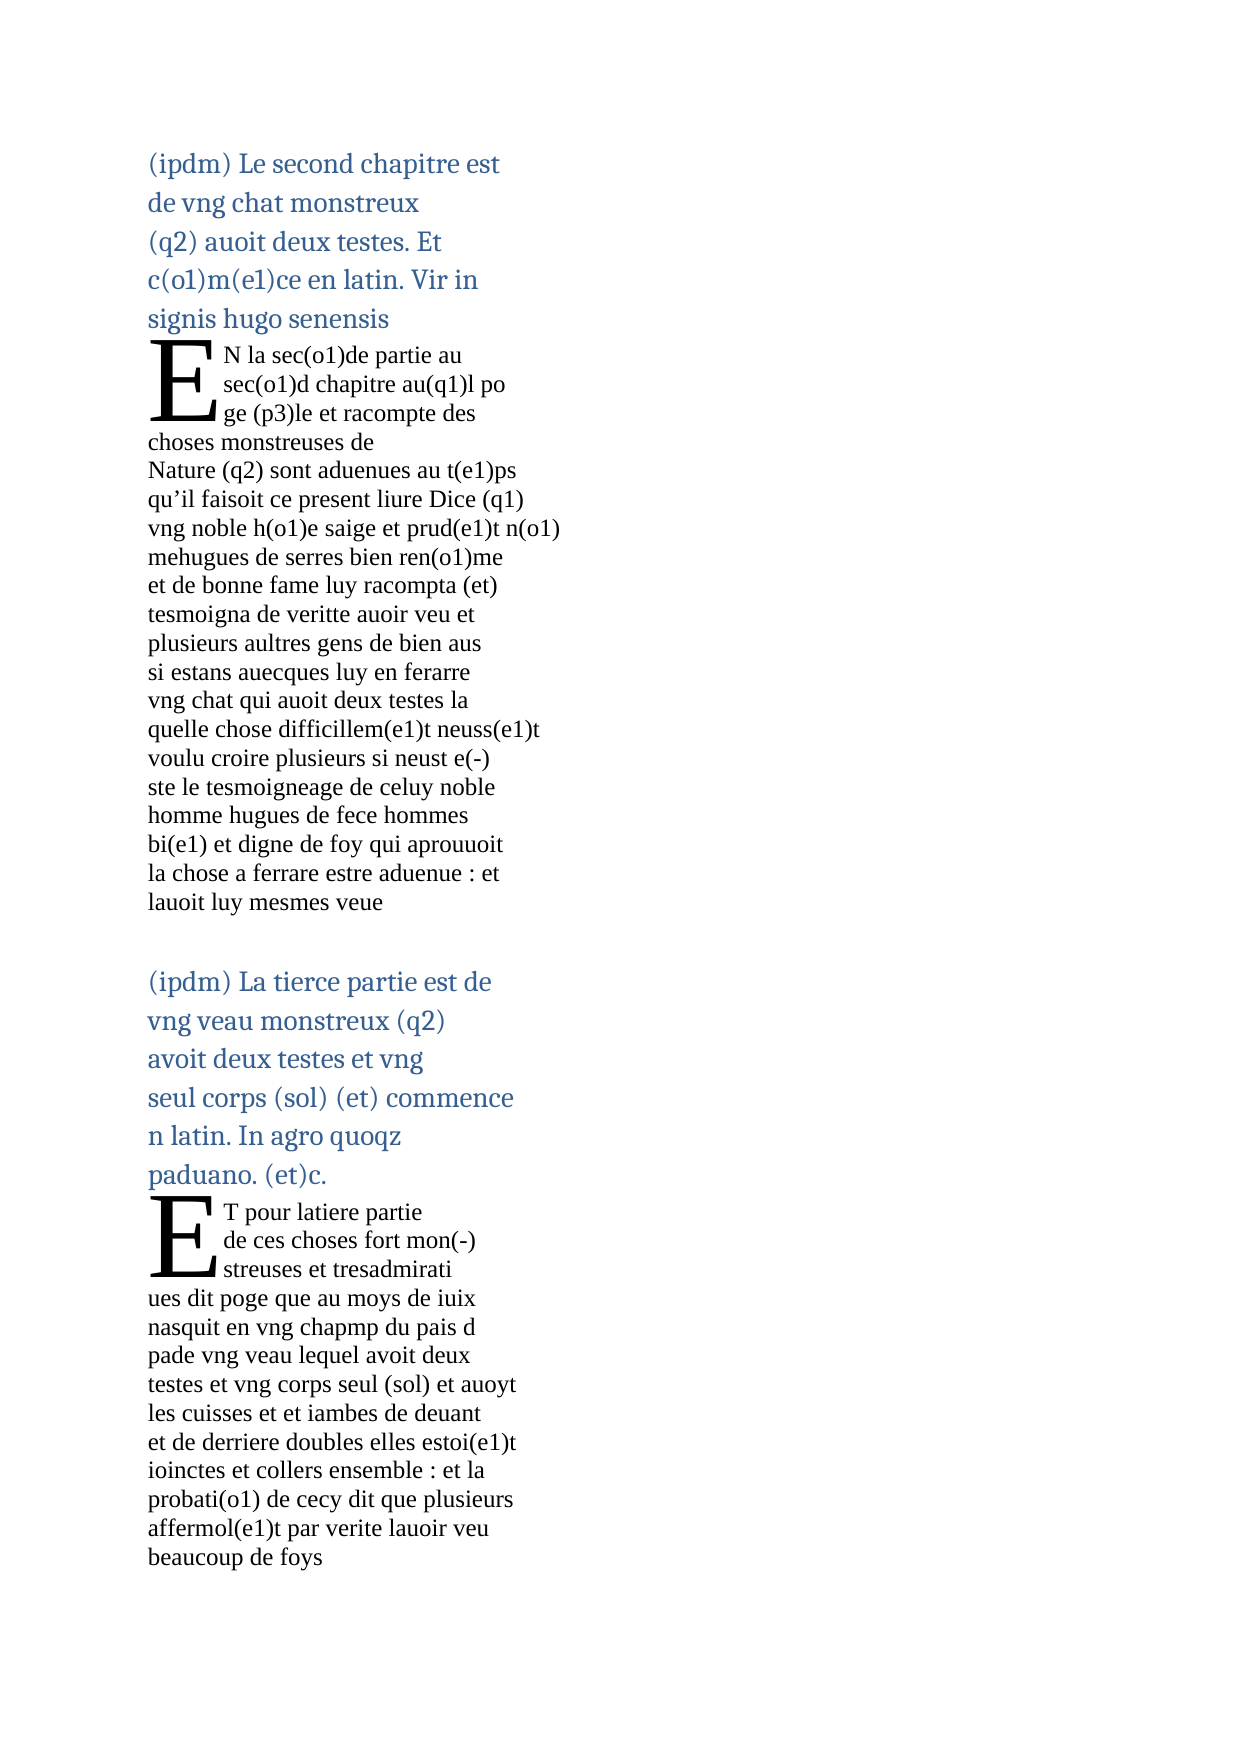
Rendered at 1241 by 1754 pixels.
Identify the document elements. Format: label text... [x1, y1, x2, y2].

subtitle (ipdm) La tierce partie est de vng veau monstreux (q2) avoit deux testes et vng seul corps (sol) (et) commence n latin. In agro quoqz paduano. (et)c. [148, 965, 1093, 1192]
text ET pour latiere partie de ces choses fort mon(-) streuses et tresadmirati ues dit poge que au moys de iuix nasquit en vng chapmp du pais d pade vng veau lequel avoit deux testes et vng corps seul (sol) et auoyt les cuisses et et iambes de deuant et de derriere doubles elles estoi(e1)t ioinctes et collers ensemble : et la probati(o1) de cecy dit que plusieurs affermol(e1)t par verite lauoir veu beaucoup de foys [148, 1197, 1093, 1570]
text EN la sec(o1)de partie au sec(o1)d chapitre au(q1)l po ge (p3)le et racompte des choses monstreuses de Nature (q2) sont aduenues au t(e1)ps qu’il faisoit ce present liure Dice (q1) vng noble h(o1)e saige et prud(e1)t n(o1) mehugues de serres bien ren(o1)me et de bonne fame luy racompta (et) tesmoigna de veritte auoir veu et plusieurs aultres gens de bien aus si estans auecques luy en ferarre vng chat qui auoit deux testes la quelle chose difficillem(e1)t neuss(e1)t voulu croire plusieurs si neust e(-) ste le tesmoigneage de celuy noble homme hugues de fece hommes bi(e1) et digne de foy qui aprouuoit la chose a ferrare estre aduenue : et lauoit luy mesmes veue [148, 340, 1093, 915]
subtitle (ipdm) Le second chapitre est de vng chat monstreux (q2) auoit deux testes. Et c(o1)m(e1)ce en latin. Vir in signis hugo senensis [148, 148, 1093, 335]
